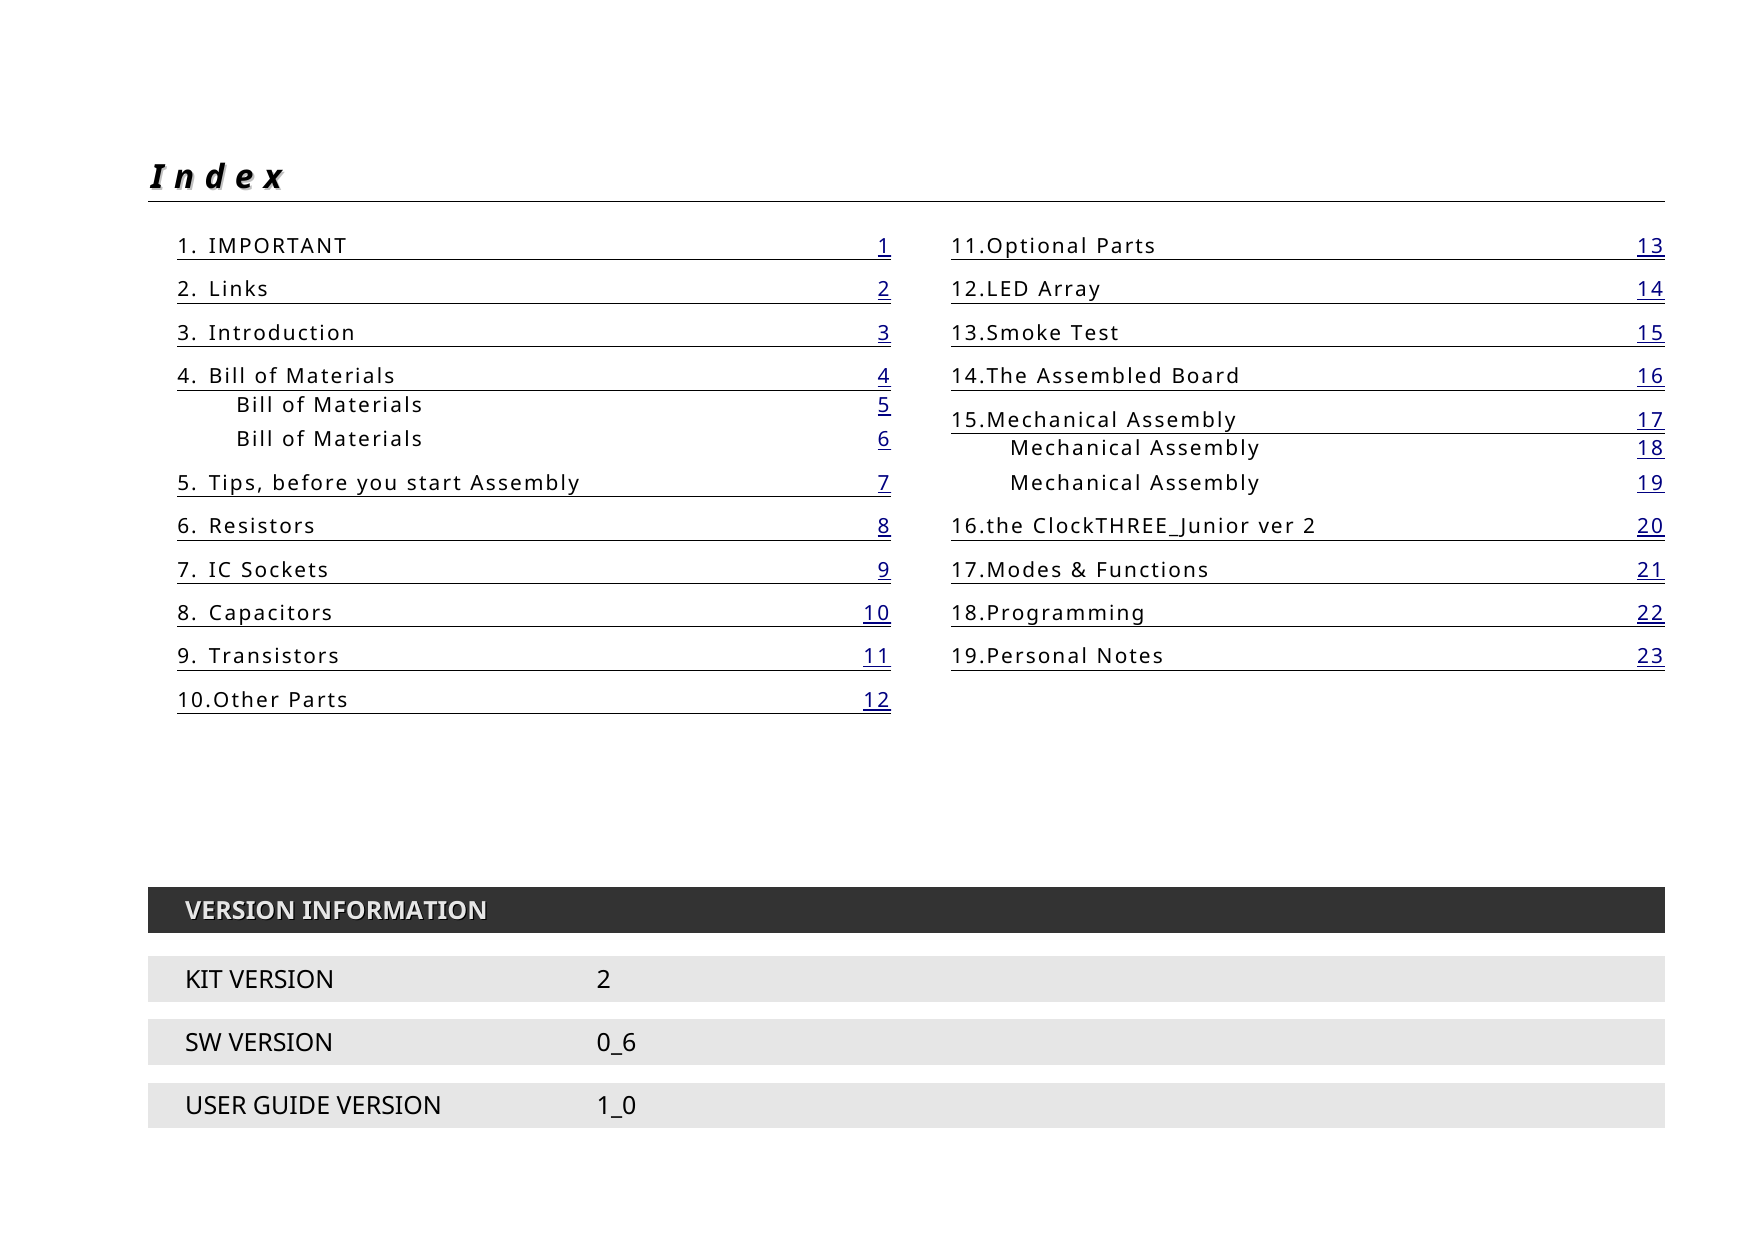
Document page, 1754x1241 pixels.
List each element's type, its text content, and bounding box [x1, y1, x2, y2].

table_cell 2 [591, 956, 1665, 1002]
table_cell [179, 933, 591, 956]
table_cell [148, 1019, 179, 1065]
list Bill of Materials 4 [177, 361, 891, 390]
list Smoke Test 15 [951, 318, 1665, 346]
list Optional Parts 13 [951, 231, 1665, 259]
list IMPORTANT 1 [177, 231, 891, 259]
list Personal Notes 23 [951, 641, 1665, 670]
table_header VERSION INFORMATION [179, 887, 591, 933]
table_cell [591, 1002, 1665, 1019]
text Mechanical Assembly 19 [1010, 468, 1665, 496]
table_cell [179, 1065, 591, 1082]
list IC Sockets 9 [177, 554, 891, 583]
table_cell 1_0 [591, 1083, 1665, 1128]
table_cell [148, 1002, 179, 1019]
list The Assembled Board 16 [951, 361, 1665, 390]
text Bill of Materials 5 [236, 391, 891, 418]
table_cell [148, 933, 179, 956]
table_cell [148, 1083, 179, 1128]
list Modes & Functions 21 [951, 554, 1665, 583]
table_cell [179, 1002, 591, 1019]
table_cell [148, 1065, 179, 1082]
text Index [148, 149, 1665, 201]
list the ClockTHREE_Junior ver 2 20 [951, 511, 1665, 540]
list Resistors 8 [177, 511, 891, 540]
text Bill of Materials 6 [236, 424, 891, 453]
list Introduction 3 [177, 318, 891, 346]
table_cell [148, 956, 179, 1002]
list Tips, before you start Assembly 7 [177, 468, 891, 496]
table_cell [591, 933, 1665, 956]
list Other Parts 12 [177, 685, 891, 713]
table_cell SW VERSION [179, 1019, 591, 1065]
text Mechanical Assembly 18 [1010, 434, 1665, 462]
table_cell [591, 1065, 1665, 1082]
list Transistors 11 [177, 641, 891, 670]
list Capacitors 10 [177, 598, 891, 626]
table_header [148, 887, 179, 933]
table_header [591, 887, 1665, 933]
list Mechanical Assembly 17 [951, 404, 1665, 433]
table_cell KIT VERSION [179, 956, 591, 1002]
list LED Array 14 [951, 274, 1665, 303]
table_cell 0_6 [591, 1019, 1665, 1065]
list Links 2 [177, 274, 891, 303]
table_cell USER GUIDE VERSION [179, 1083, 591, 1128]
list Programming 22 [951, 598, 1665, 626]
